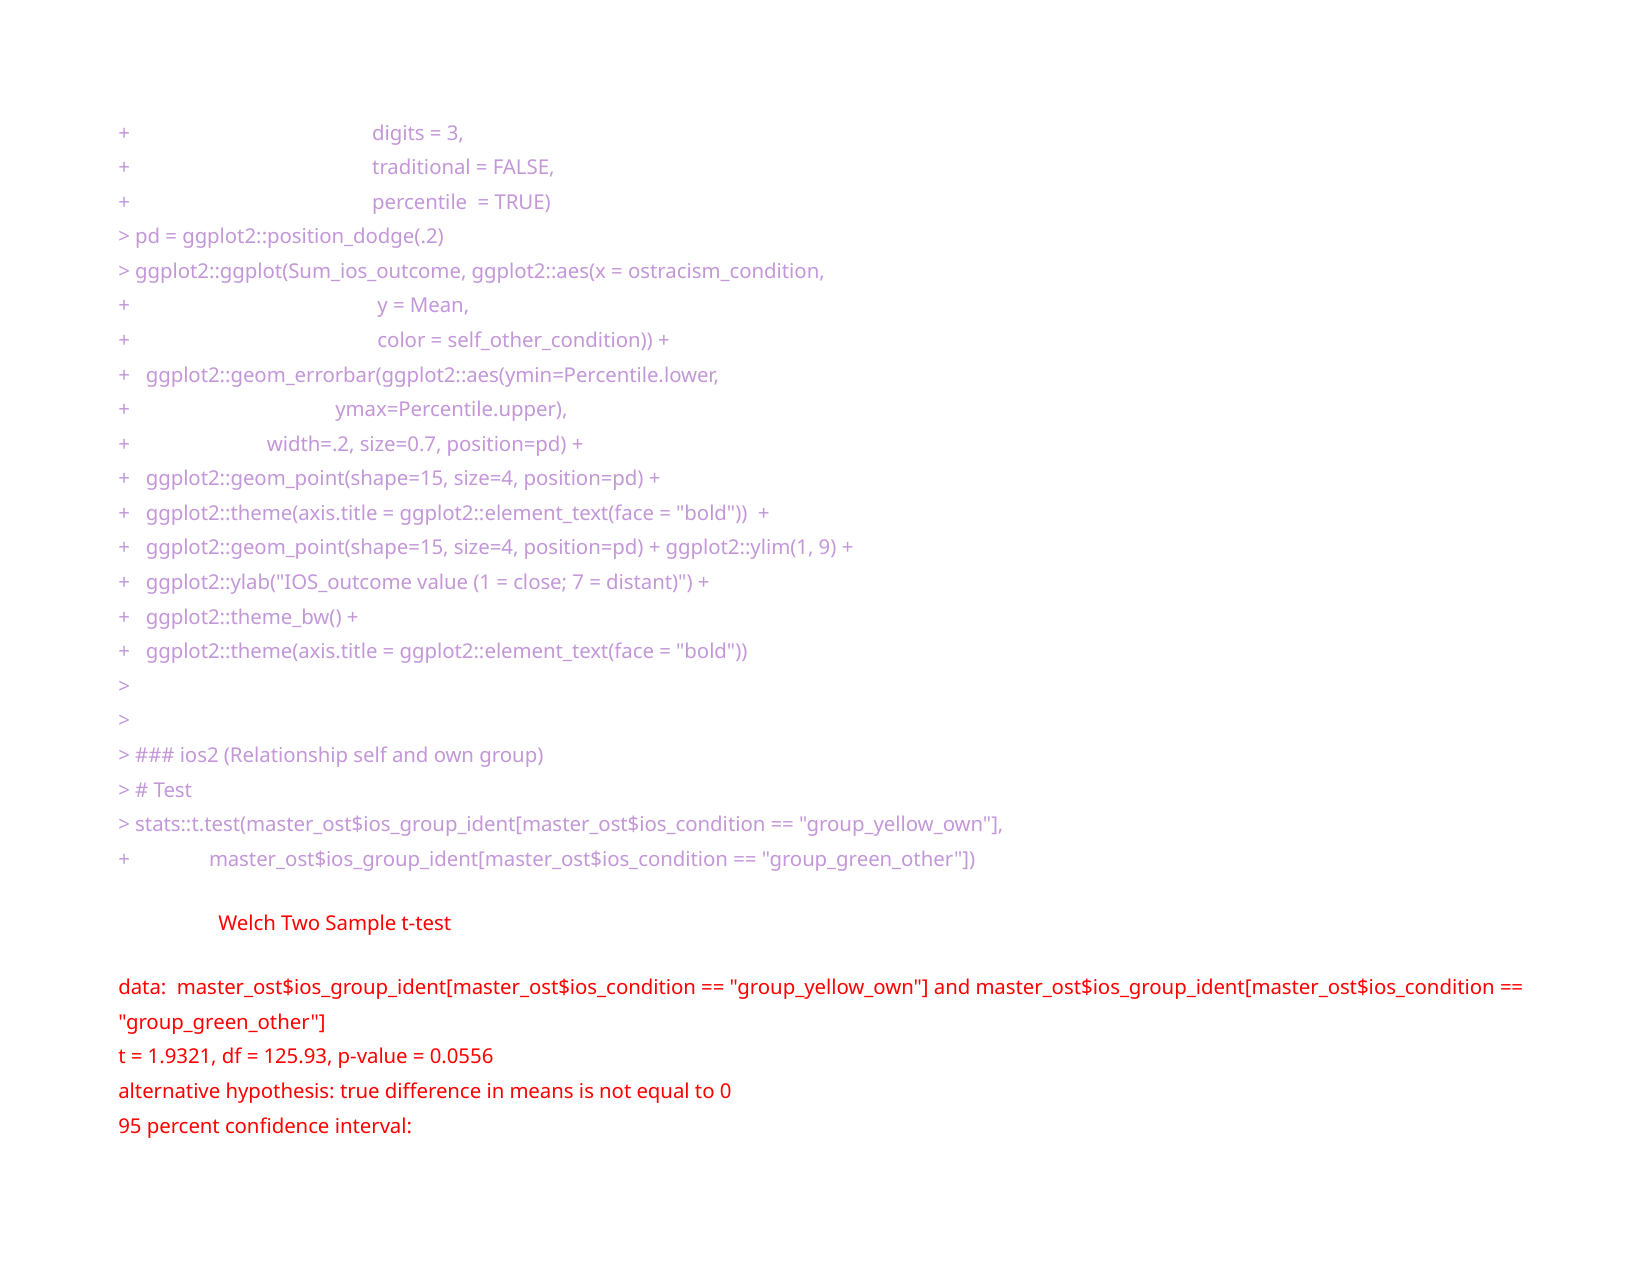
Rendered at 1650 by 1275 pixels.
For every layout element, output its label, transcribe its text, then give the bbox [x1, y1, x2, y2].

text + ggplot2::theme(axis.title = ggplot2::element_text(face = "bold")) [118, 637, 1532, 664]
text + y = Mean, [118, 291, 1532, 319]
text > pd = ggplot2::position_dodge(.2) [118, 222, 1532, 249]
text > [118, 706, 1532, 734]
text > ### ios2 (Relationship self and own group) [118, 741, 1532, 768]
text + ggplot2::ylab("IOS_outcome value (1 = close; 7 = distant)") + [118, 568, 1532, 595]
text Welch Two Sample t-test [118, 908, 1532, 936]
text + ggplot2::geom_point(shape=15, size=4, position=pd) + [118, 464, 1532, 492]
text + ggplot2::theme(axis.title = ggplot2::element_text(face = "bold")) + [118, 498, 1532, 526]
text + master_ost$ios_group_ident[master_ost$ios_condition == "group_green_other"]) [118, 844, 1532, 872]
text > stats::t.test(master_ost$ios_group_ident[master_ost$ios_condition == "group_yellow_own"], [118, 810, 1532, 837]
text + ggplot2::geom_errorbar(ggplot2::aes(ymin=Percentile.lower, [118, 360, 1532, 388]
text + ggplot2::geom_point(shape=15, size=4, position=pd) + ggplot2::ylim(1, 9) + [118, 533, 1532, 561]
text > # Test [118, 775, 1532, 803]
text + ymax=Percentile.upper), [118, 395, 1532, 422]
text data: master_ost$ios_group_ident[master_ost$ios_condition == "group_yellow_own"] and master_ost$ios_group_ident[master_ost$ios_condition == "group_green_other"] [118, 973, 1532, 1035]
text + width=.2, size=0.7, position=pd) + [118, 429, 1532, 457]
text + color = self_other_condition)) + [118, 326, 1532, 353]
text > [118, 671, 1532, 699]
text + traditional = FALSE, [118, 153, 1532, 180]
text alternative hypothesis: true difference in means is not equal to 0 [118, 1077, 1532, 1104]
text t = 1.9321, df = 125.93, p-value = 0.0556 [118, 1042, 1532, 1070]
text 95 percent confidence interval: [118, 1111, 1532, 1139]
text + percentile = TRUE) [118, 187, 1532, 215]
text + digits = 3, [118, 118, 1532, 146]
text + ggplot2::theme_bw() + [118, 602, 1532, 630]
text > ggplot2::ggplot(Sum_ios_outcome, ggplot2::aes(x = ostracism_condition, [118, 256, 1532, 284]
